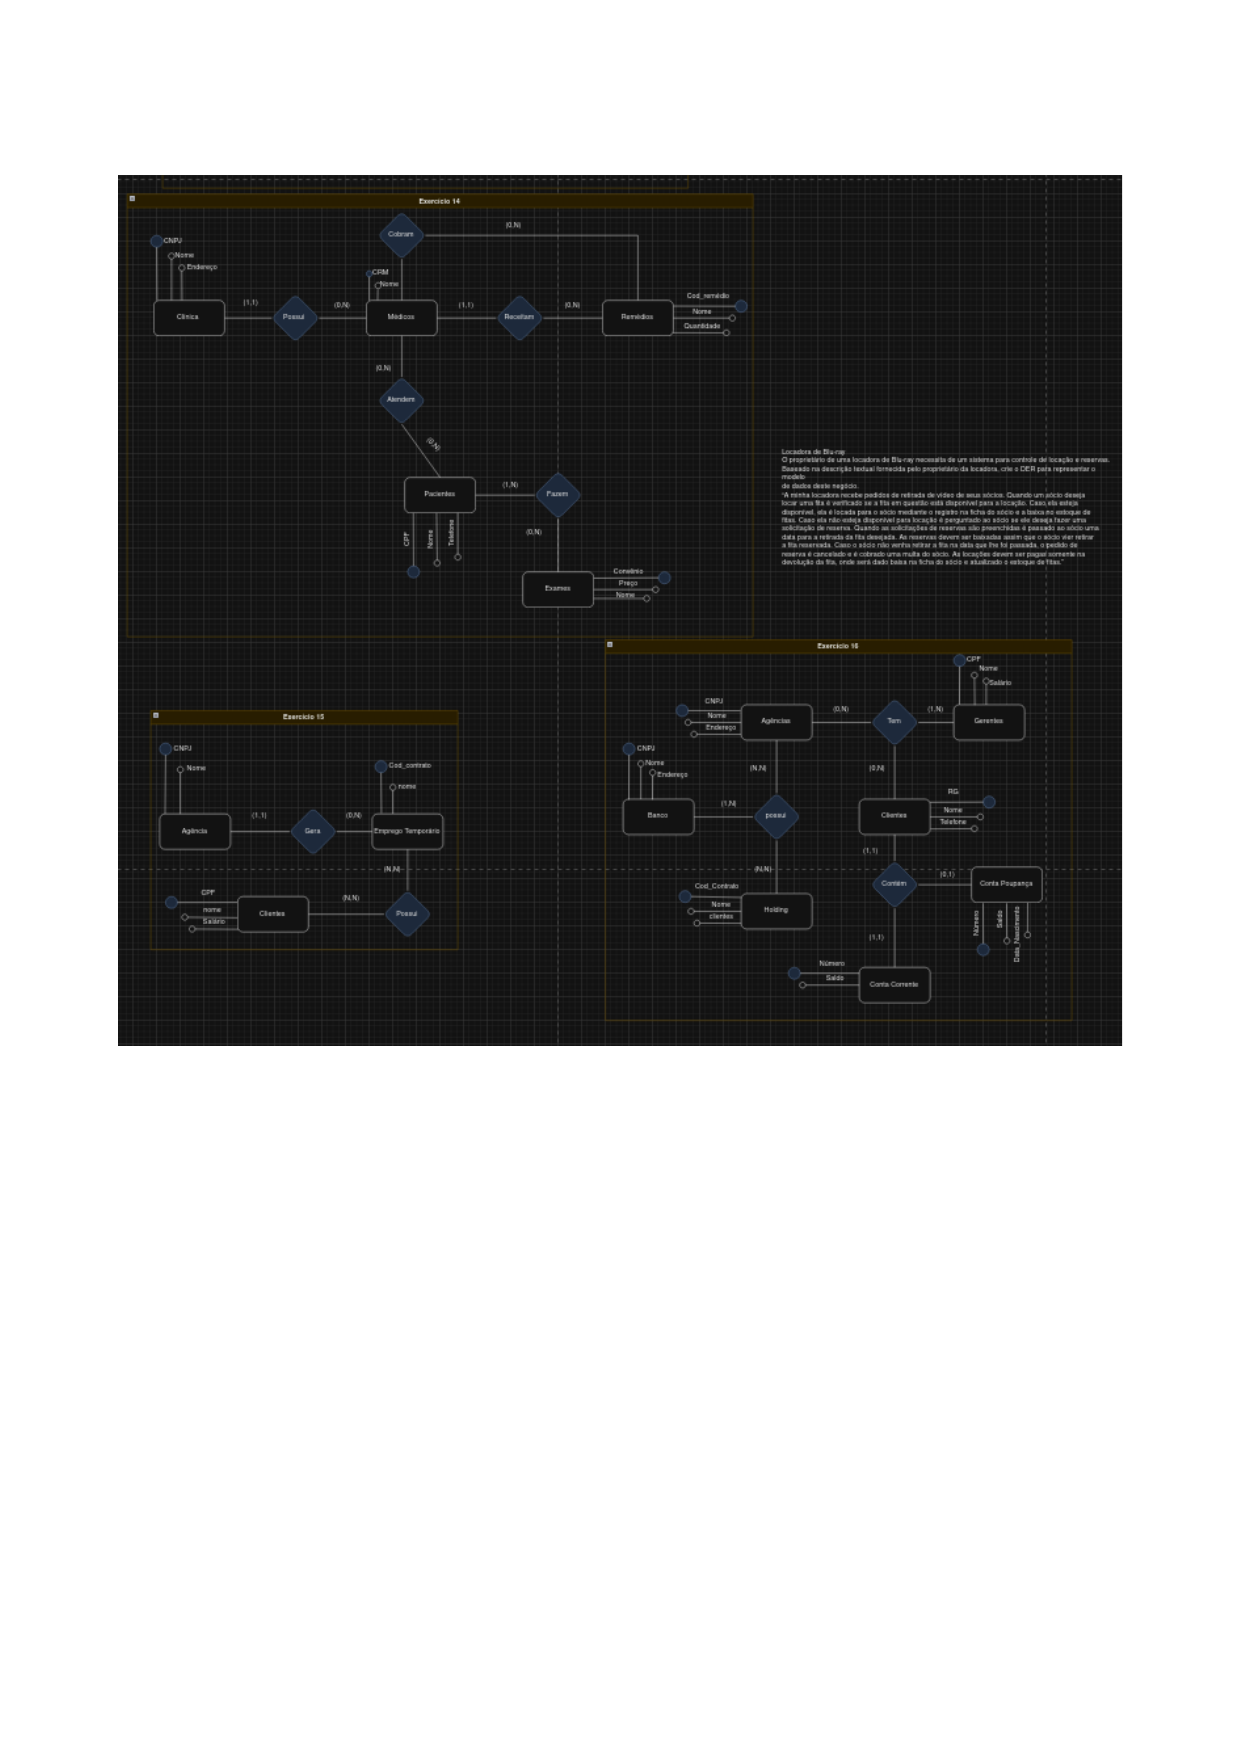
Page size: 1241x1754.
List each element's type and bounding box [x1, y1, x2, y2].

picture [118, 175, 1123, 1046]
